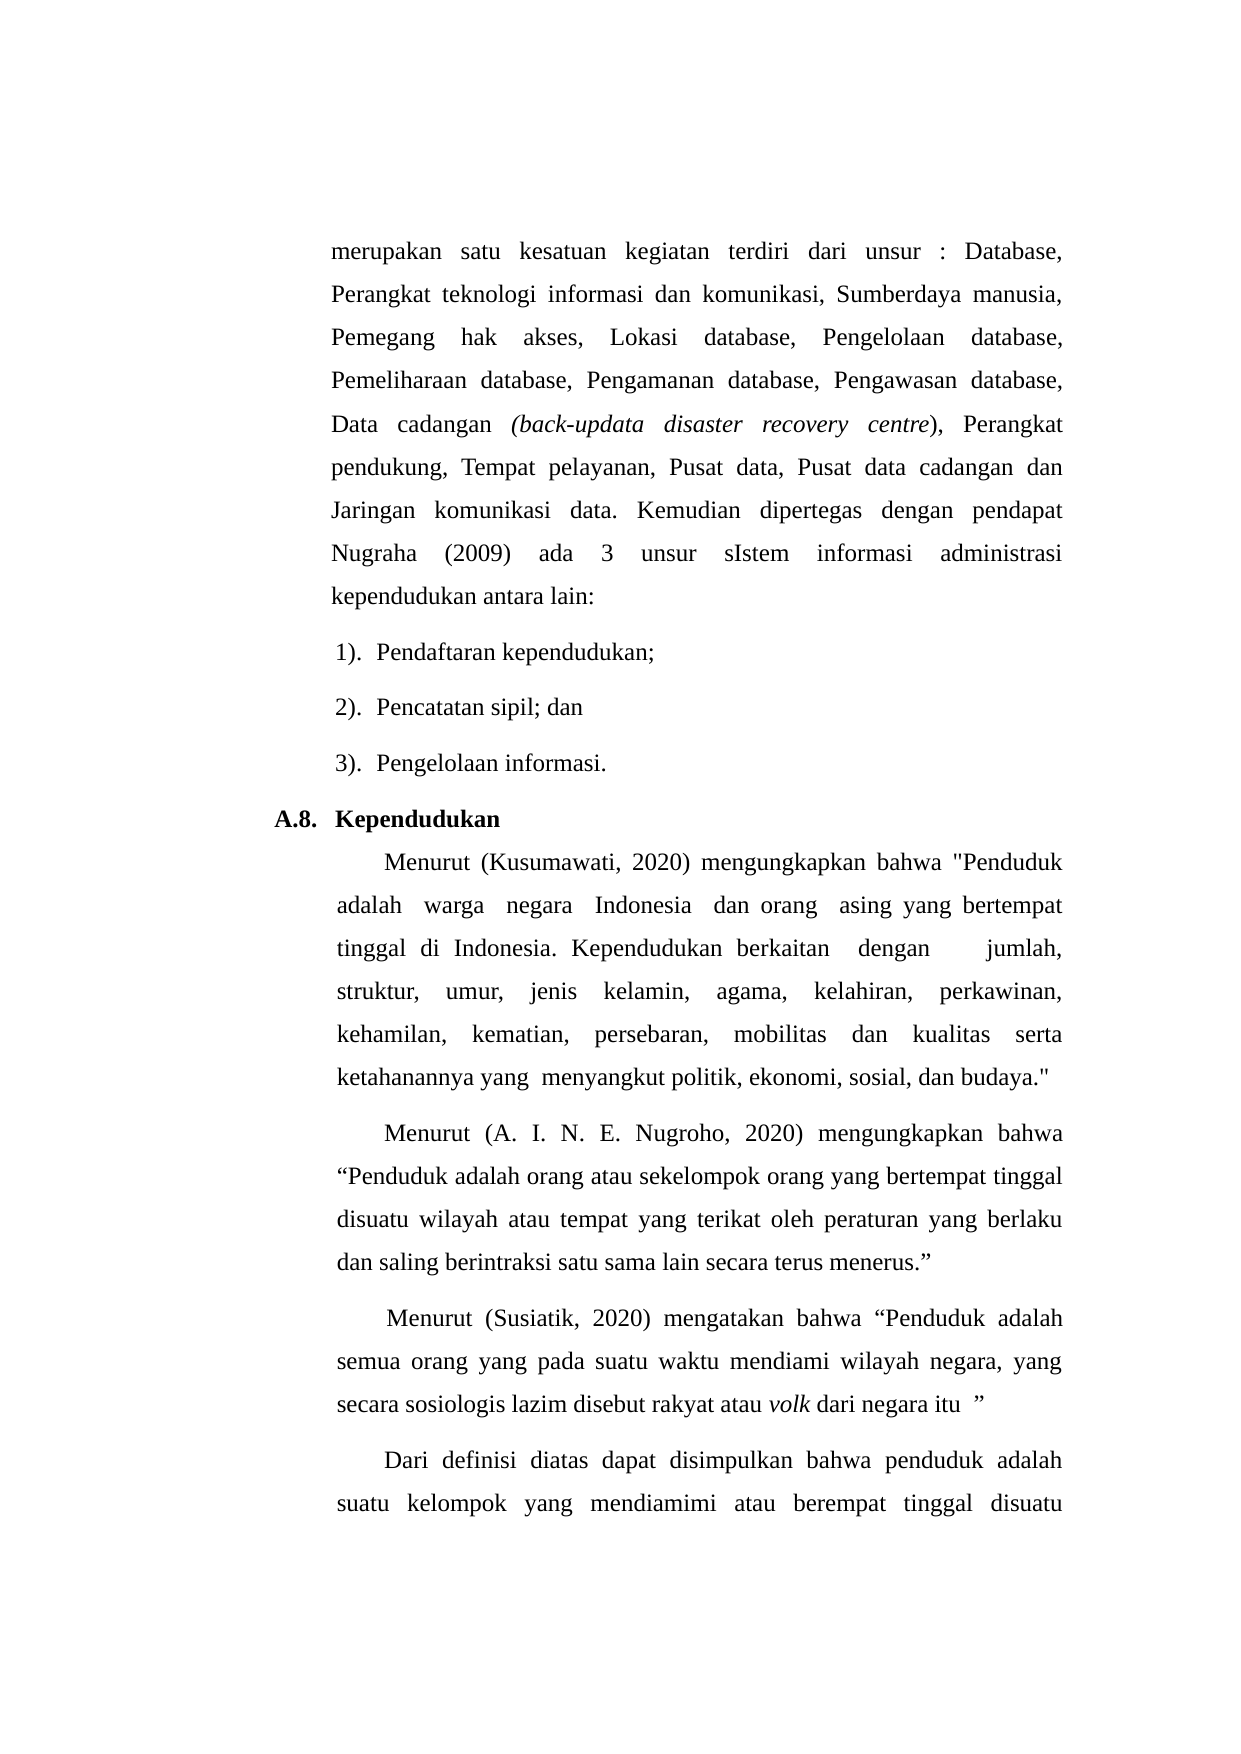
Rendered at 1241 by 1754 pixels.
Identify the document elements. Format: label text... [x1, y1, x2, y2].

text Dari definisi diatas dapat disimpulkan bahwa penduduk adalah suatu kelompok yang mendiamimi atau berempat tinggal disuatu [337, 1445, 1063, 1517]
list Pengelolaan informasi. [335, 748, 1063, 777]
list Pendaftaran kependudukan; [335, 637, 1063, 666]
list Pencatatan sipil; dan [335, 692, 1063, 721]
text Menurut (Kusumawati, 2020)⁠ mengungkapkan bahwa "Penduduk adalah warga negara Indonesia dan orang asing yang bertempat tinggal di Indonesia. Kependudukan berkaitan dengan jumlah, struktur, umur, jenis kelamin, agama, kelahiran, perkawinan, kehamilan, kematian, persebaran, mobilitas dan kualitas serta ketahanannya yang menyangkut politik, ekonomi, sosial, dan budaya." [337, 847, 1063, 1091]
text Menurut (A. I. N. E. Nugroho, 2020)⁠ mengungkapkan bahwa “Penduduk adalah orang atau sekelompok orang yang bertempat tinggal disuatu wilayah atau tempat yang terikat oleh peraturan yang berlaku dan saling berintraksi satu sama lain secara terus menerus.” [337, 1118, 1063, 1276]
text Menurut (Susiatik, 2020)⁠ mengatakan bahwa “Penduduk adalah semua orang yang pada suatu waktu mendiami wilayah negara, yang secara sosiologis lazim disebut rakyat atau volk dari negara itu ” [337, 1303, 1063, 1418]
text merupakan satu kesatuan kegiatan terdiri dari unsur : Database, Perangkat teknologi informasi dan komunikasi, Sumberdaya manusia, Pemegang hak akses, Lokasi database, Pengelolaan database, Pemeliharaan database, Pengamanan database, Pengawasan database, Data cadangan (back-updata disaster recovery centre), Perangkat pendukung, Tempat pelayanan, Pusat data, Pusat data cadangan dan Jaringan komunikasi data. Kemudian dipertegas dengan pendapat Nugraha (2009) ada 3 unsur sIstem informasi administrasi kependudukan antara lain: [331, 236, 1063, 610]
list Kependudukan [274, 804, 1063, 832]
